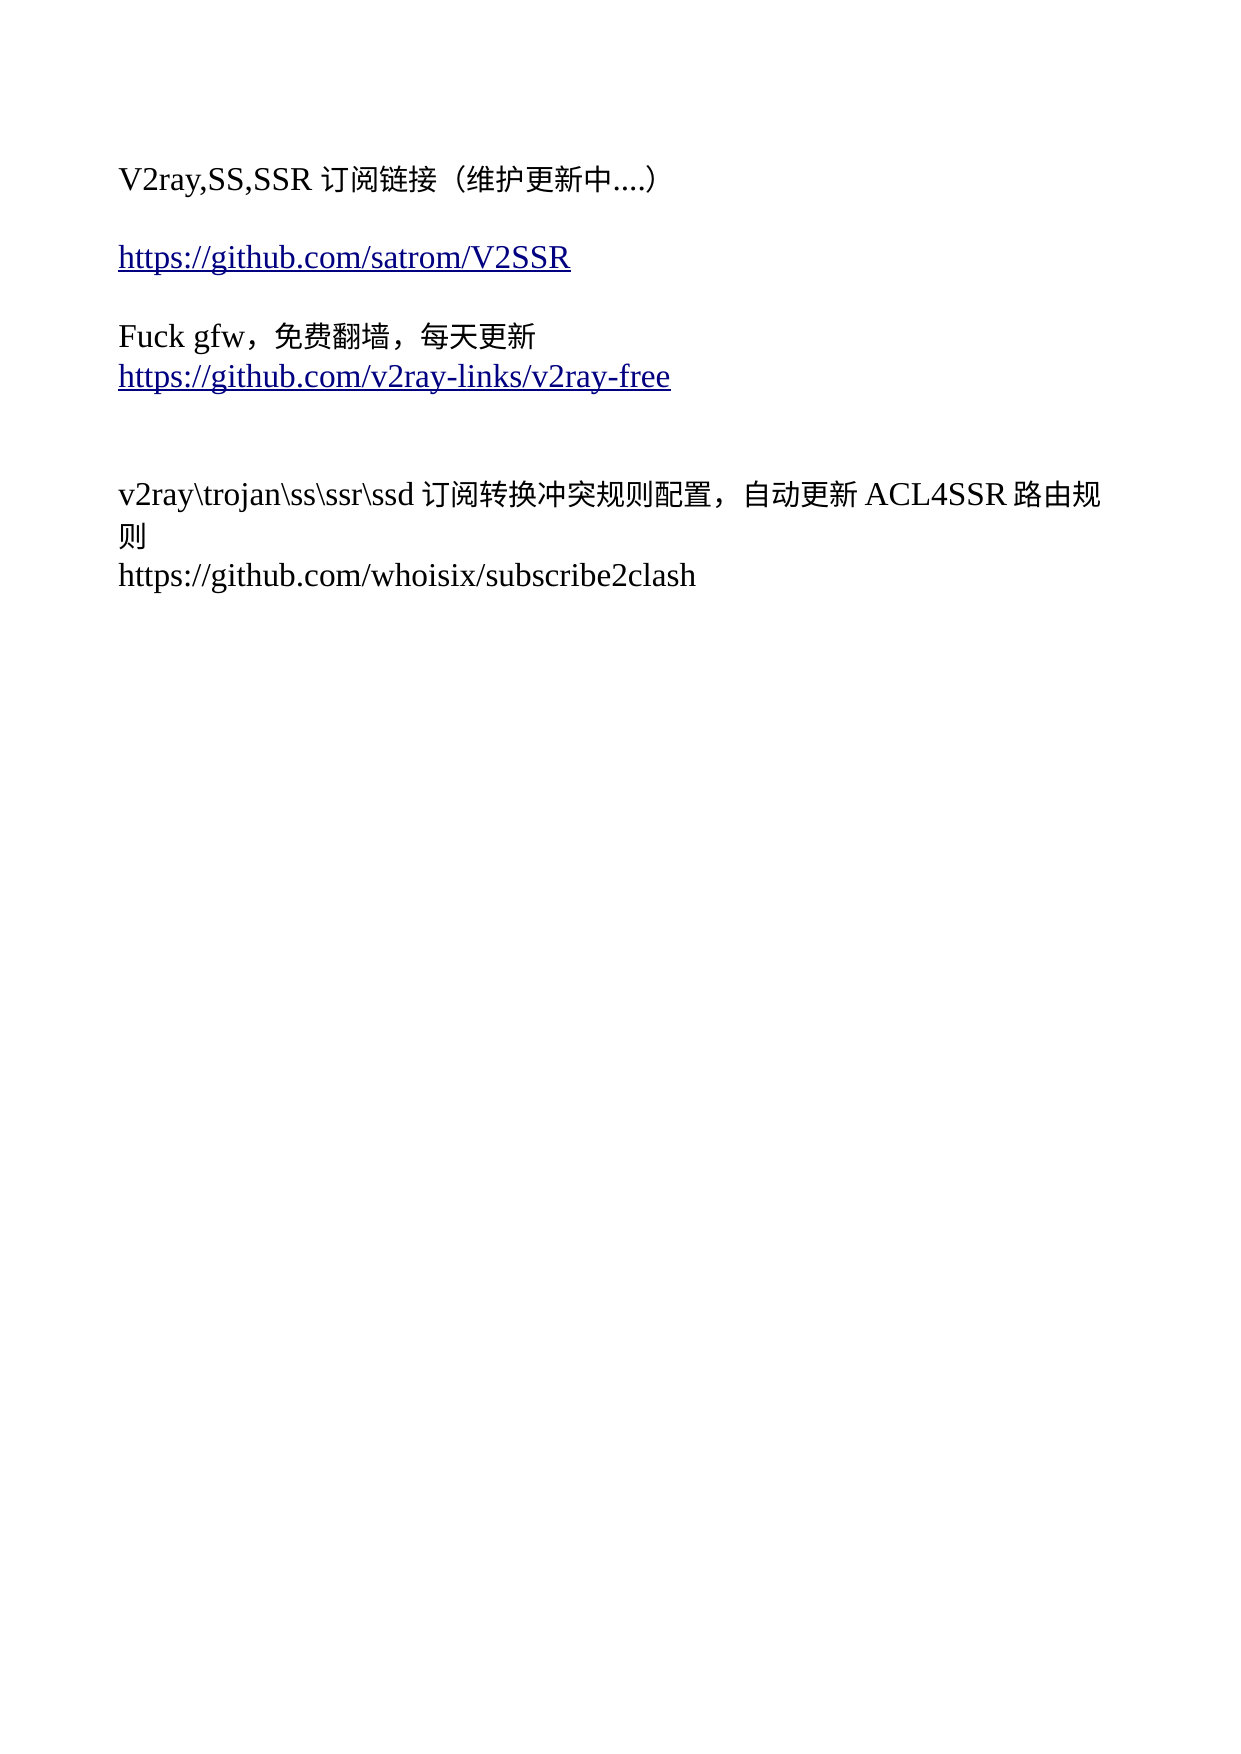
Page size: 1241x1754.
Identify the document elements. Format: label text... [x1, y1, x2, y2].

text V2ray,SS,SSR 订阅链接（维护更新中....） [118, 156, 1122, 199]
text v2ray\trojan\ss\ssr\ssd订阅转换冲突规则配置，自动更新ACL4SSR路由规则 [118, 471, 1122, 556]
text Fuck gfw，免费翻墙，每天更新 [118, 314, 1122, 356]
text https://github.com/whoisix/subscribe2clash [118, 556, 1122, 594]
text https://github.com/satrom/V2SSR [118, 237, 1122, 275]
text https://github.com/v2ray-links/v2ray-free [118, 356, 1122, 394]
